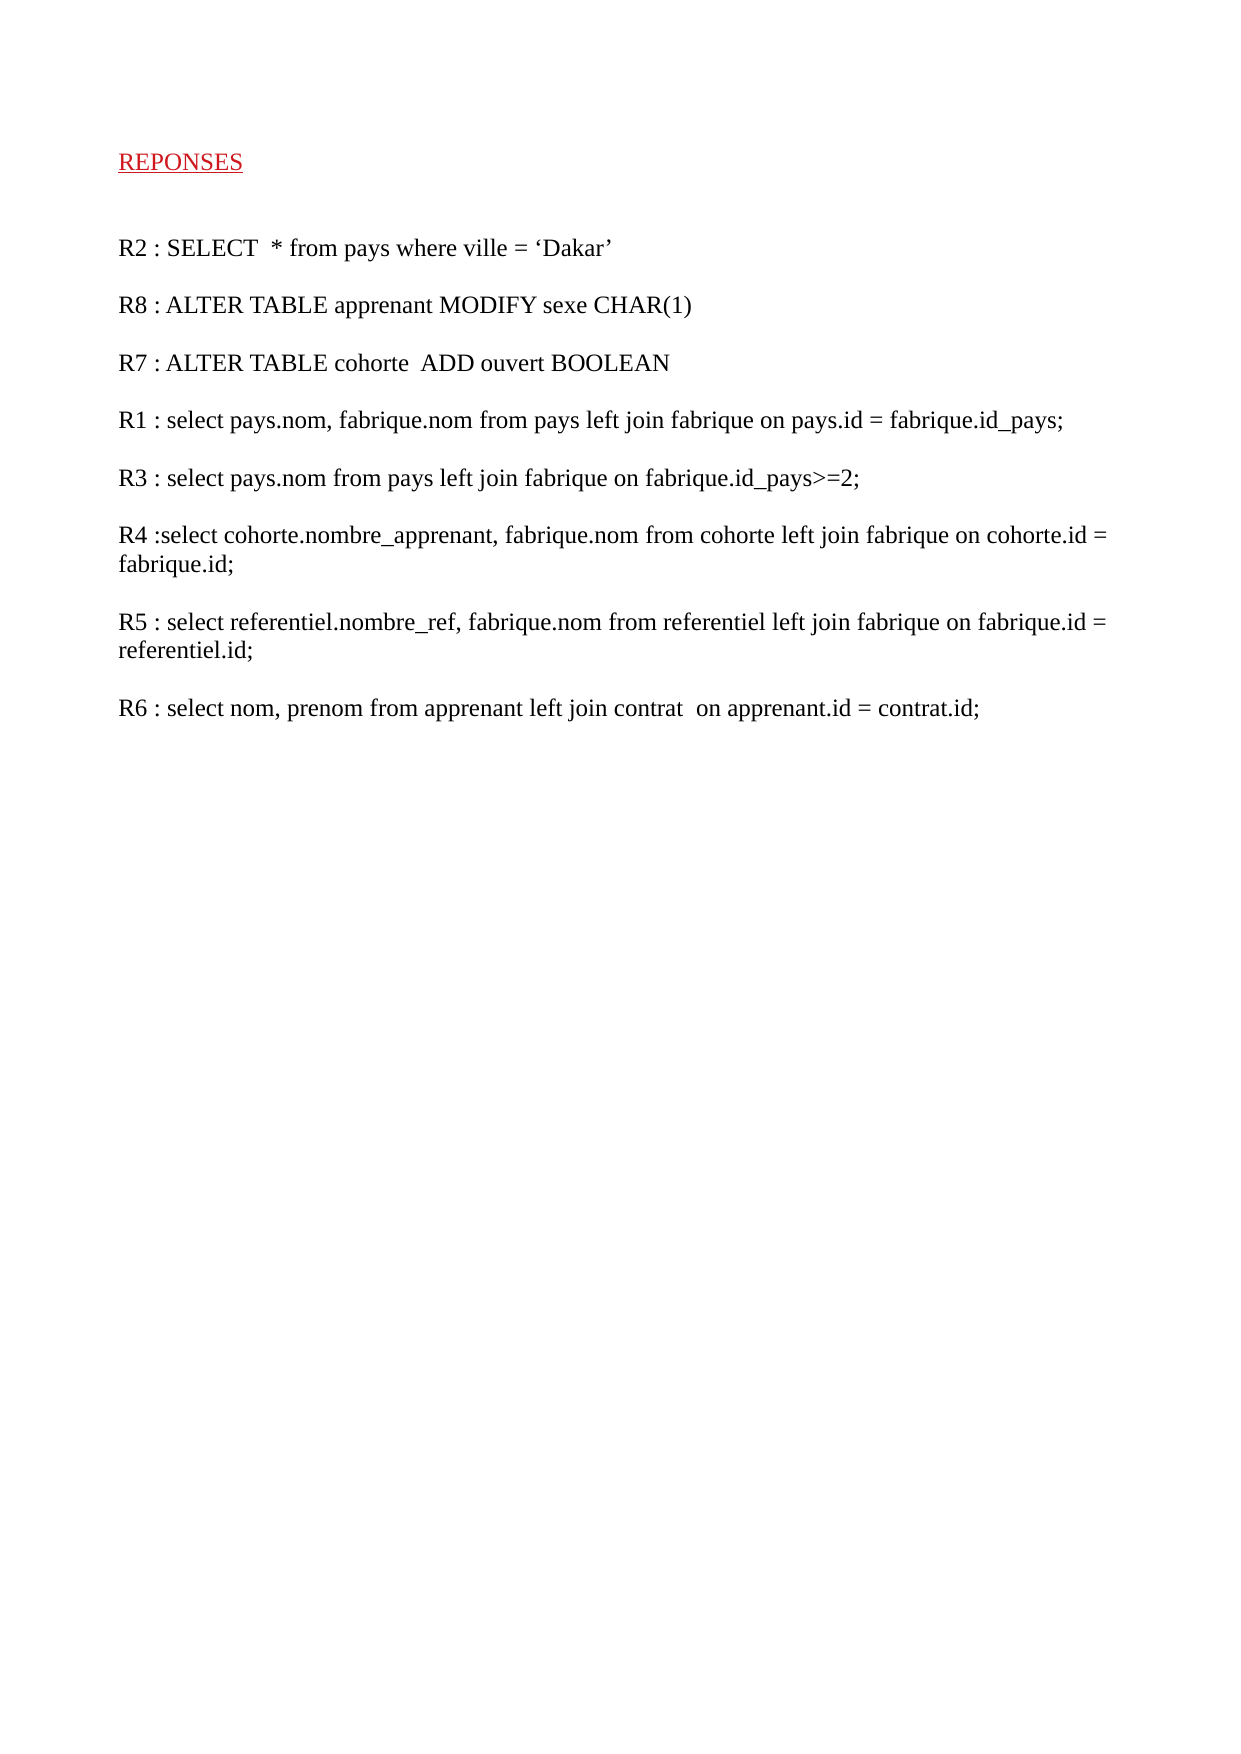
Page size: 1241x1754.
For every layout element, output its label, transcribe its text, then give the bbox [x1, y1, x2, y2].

text R3 : select pays.nom from pays left join fabrique on fabrique.id_pays>=2; [118, 463, 1122, 492]
text REPONSES [118, 147, 1122, 176]
text R7 : ALTER TABLE cohorte ADD ouvert BOOLEAN [118, 348, 1122, 377]
text R4 :select cohorte.nombre_apprenant, fabrique.nom from cohorte left join fabrique on cohorte.id = fabrique.id; [118, 521, 1122, 578]
text R1 : select pays.nom, fabrique.nom from pays left join fabrique on pays.id = fabrique.id_pays; [118, 406, 1122, 434]
text R6 : select nom, prenom from apprenant left join contrat on apprenant.id = contrat.id; [118, 693, 1122, 722]
text R2 : SELECT * from pays where ville = ‘Dakar’ [118, 233, 1122, 262]
text R5 : select referentiel.nombre_ref, fabrique.nom from referentiel left join fabrique on fabrique.id = referentiel.id; [118, 607, 1122, 664]
text R8 : ALTER TABLE apprenant MODIFY sexe CHAR(1) [118, 291, 1122, 319]
